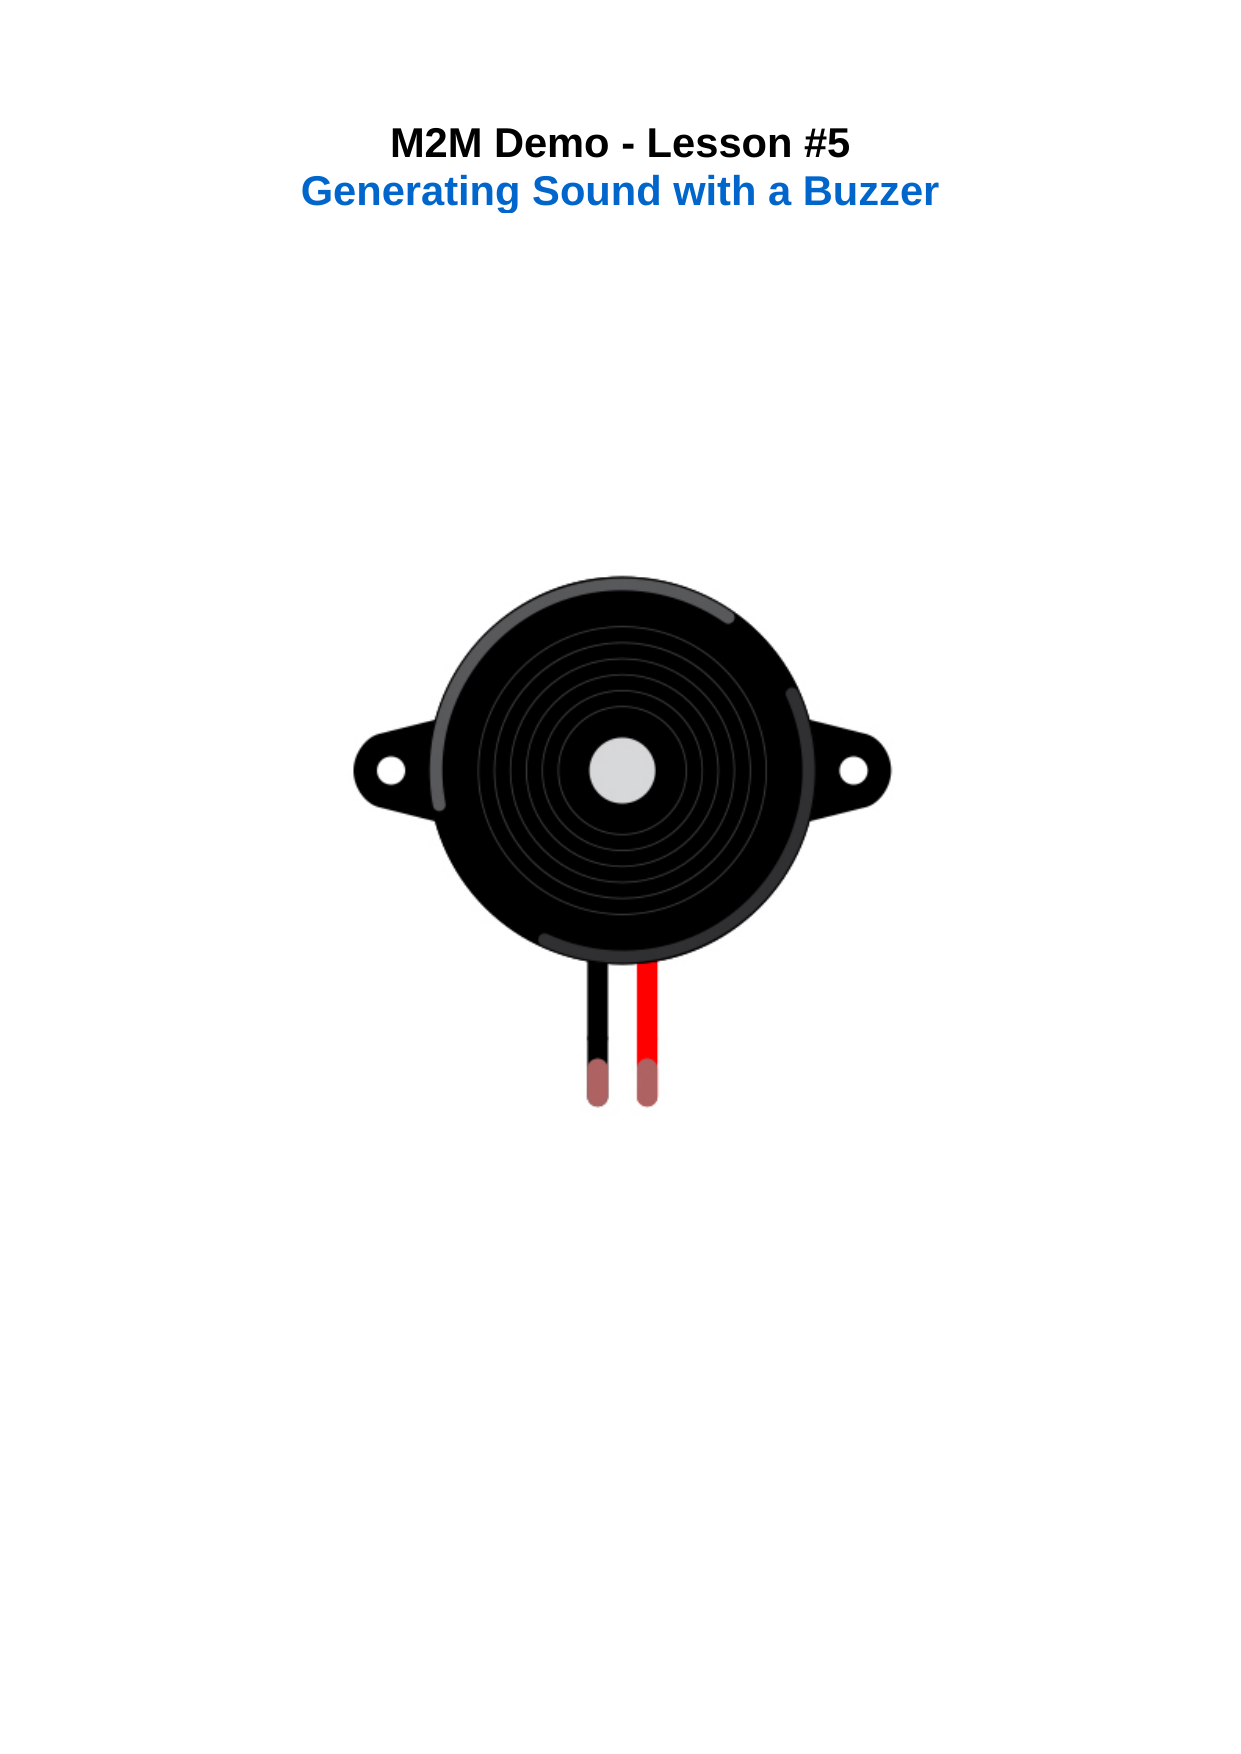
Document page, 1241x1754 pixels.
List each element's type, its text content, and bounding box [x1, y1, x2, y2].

text Generating Sound with a Buzzer [118, 166, 1122, 214]
text M2M Demo - Lesson #5 [118, 118, 1122, 166]
